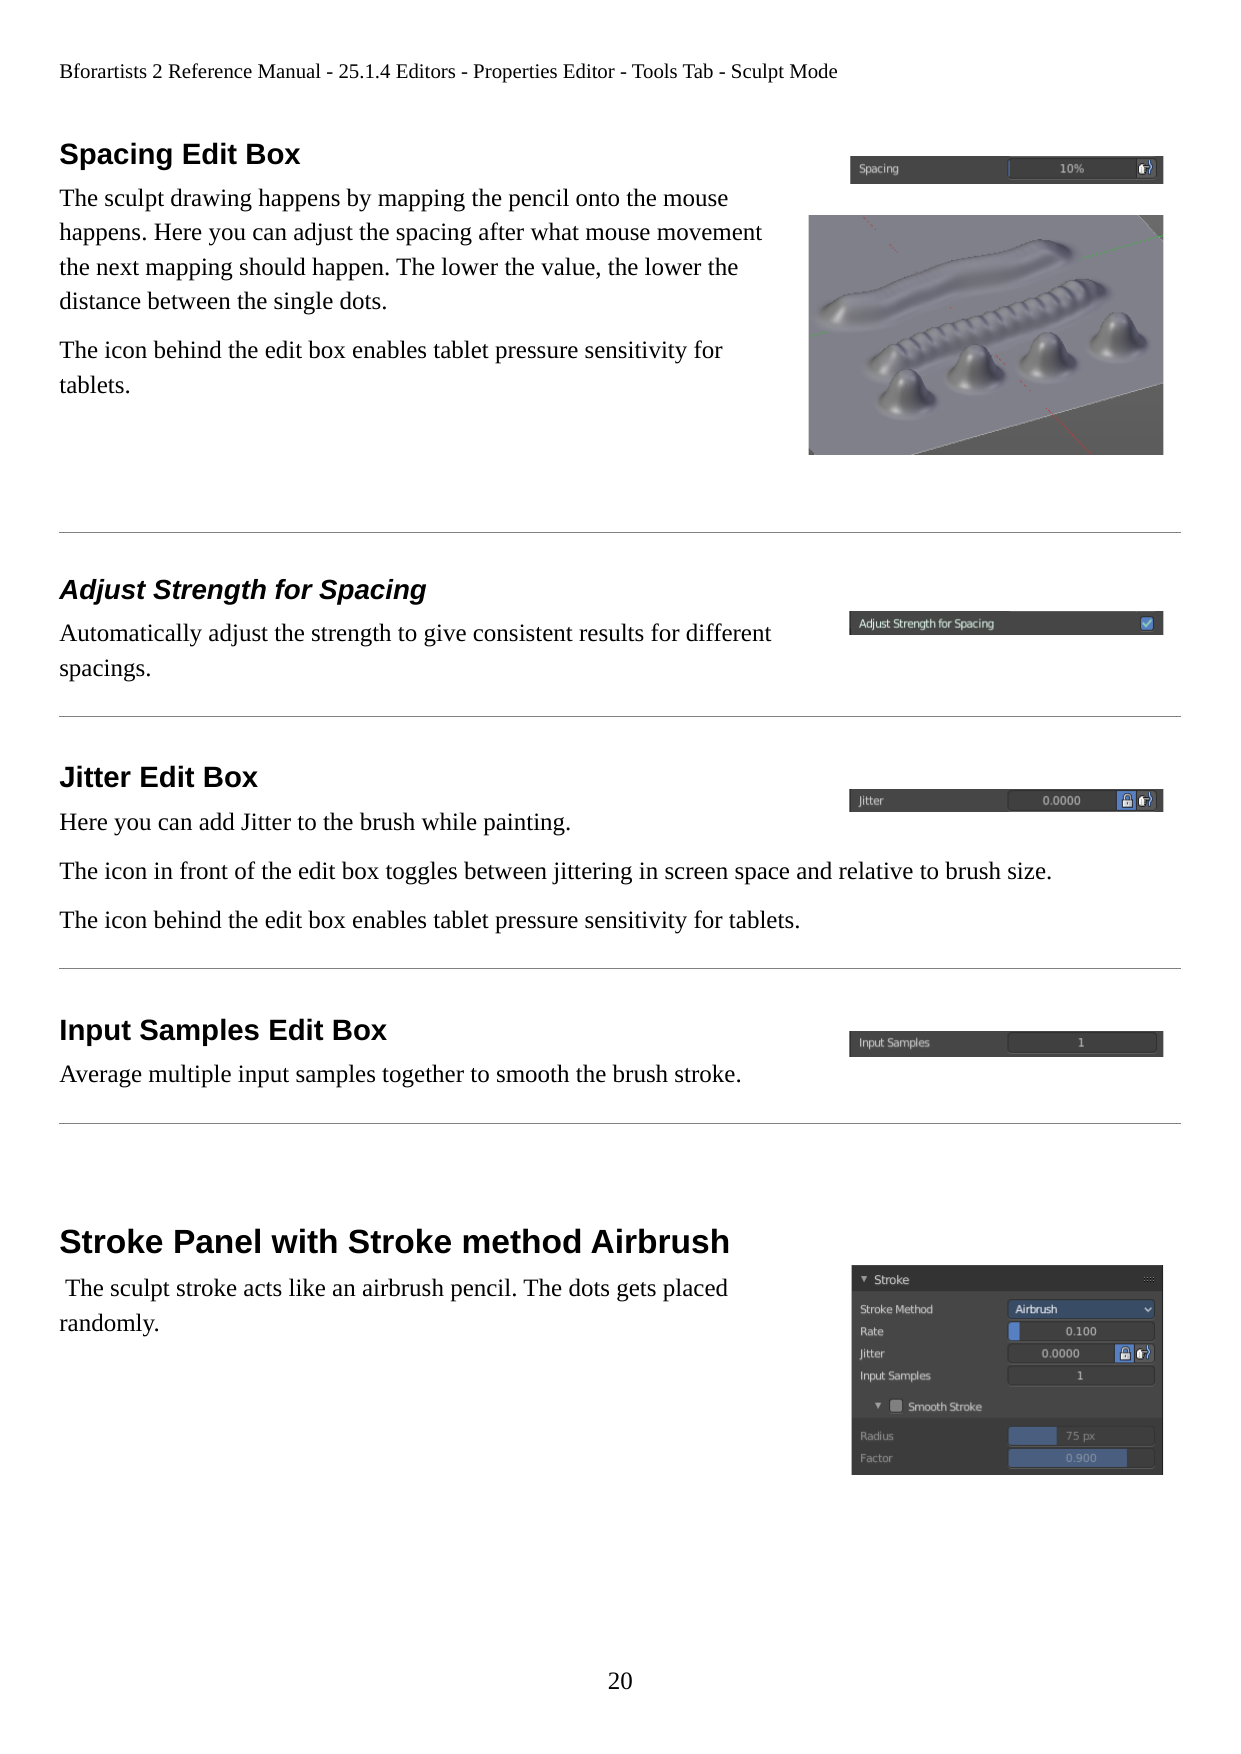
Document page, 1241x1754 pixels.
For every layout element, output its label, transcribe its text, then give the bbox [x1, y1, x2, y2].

subtitle Spacing Edit Box [59, 137, 1181, 170]
text The sculpt stroke acts like an airbrush pencil. The dots gets placed randomly. [59, 1273, 851, 1336]
picture [851, 1265, 1164, 1475]
picture [849, 611, 1164, 635]
subtitle Adjust Strength for Spacing [59, 574, 1181, 606]
picture [808, 215, 1164, 455]
text The icon behind the edit box enables tablet pressure sensitivity for tablets. [59, 905, 1181, 933]
text The icon in front of the edit box toggles between jittering in screen space and relative to brush size. [59, 856, 1181, 884]
subtitle Jitter Edit Box [59, 760, 1181, 794]
subtitle Input Samples Edit Box [59, 1013, 1181, 1046]
picture [849, 1031, 1164, 1057]
text The icon behind the edit box enables tablet pressure sensitivity for tablets. [59, 335, 808, 399]
subtitle Stroke Panel with Stroke method Airbrush [59, 1222, 1181, 1261]
text The sculpt drawing happens by mapping the pencil onto the mouse happens. Here you can adjust the spacing after what mouse movement the next mapping should happen. The lower the value, the lower the distance between the single dots. [59, 183, 1181, 315]
text Here you can add Jitter to the brush while painting. [59, 807, 1181, 835]
picture [849, 789, 1164, 812]
picture [850, 156, 1164, 184]
text Automatically adjust the strength to give consistent results for different spacings. [59, 618, 1181, 681]
text Average multiple input samples together to smooth the brush stroke. [59, 1059, 1181, 1088]
